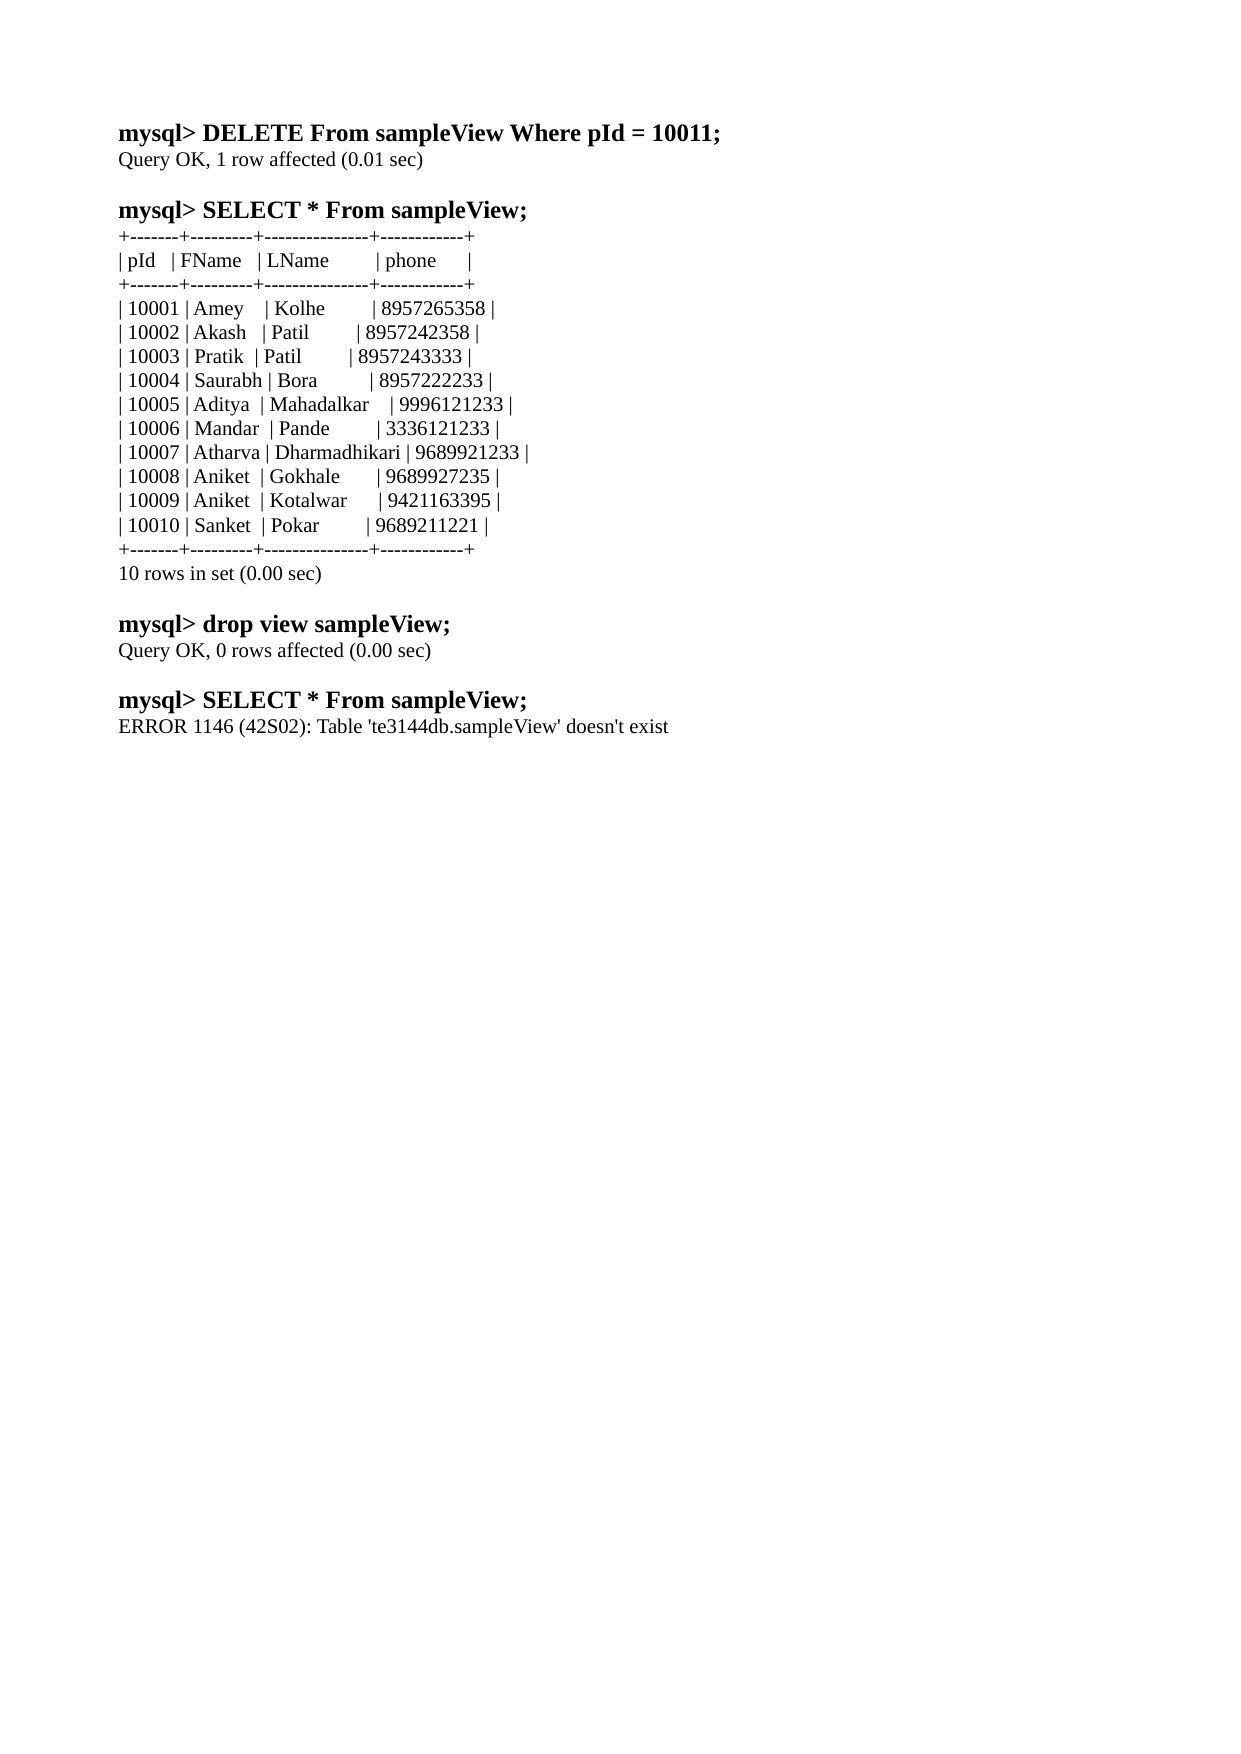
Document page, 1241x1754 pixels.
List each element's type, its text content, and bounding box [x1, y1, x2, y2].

text | 10009 | Aniket | Kotalwar | 9421163395 | [118, 488, 1122, 512]
text | 10005 | Aditya | Mahadalkar | 9996121233 | [118, 392, 1122, 416]
text | 10002 | Akash | Patil | 8957242358 | [118, 320, 1122, 344]
text ERROR 1146 (42S02): Table 'te3144db.sampleView' doesn't exist [118, 714, 1122, 738]
text mysql> DELETE From sampleView Where pId = 10011; [118, 118, 1122, 147]
text | 10007 | Atharva | Dharmadhikari | 9689921233 | [118, 440, 1122, 464]
text | 10010 | Sanket | Pokar | 9689211221 | [118, 512, 1122, 537]
text +-------+---------+---------------+------------+ [118, 272, 1122, 296]
text | 10008 | Aniket | Gokhale | 9689927235 | [118, 464, 1122, 488]
text Query OK, 1 row affected (0.01 sec) [118, 147, 1122, 171]
text | 10003 | Pratik | Patil | 8957243333 | [118, 344, 1122, 368]
text | 10004 | Saurabh | Bora | 8957222233 | [118, 368, 1122, 392]
text +-------+---------+---------------+------------+ [118, 537, 1122, 561]
text Query OK, 0 rows affected (0.00 sec) [118, 637, 1122, 662]
text +-------+---------+---------------+------------+ [118, 224, 1122, 248]
text mysql> SELECT * From sampleView; [118, 686, 1122, 714]
text | 10001 | Amey | Kolhe | 8957265358 | [118, 296, 1122, 320]
text | 10006 | Mandar | Pande | 3336121233 | [118, 416, 1122, 440]
text | pId | FName | LName | phone | [118, 248, 1122, 272]
text 10 rows in set (0.00 sec) [118, 561, 1122, 585]
text mysql> drop view sampleView; [118, 609, 1122, 637]
text mysql> SELECT * From sampleView; [118, 195, 1122, 224]
